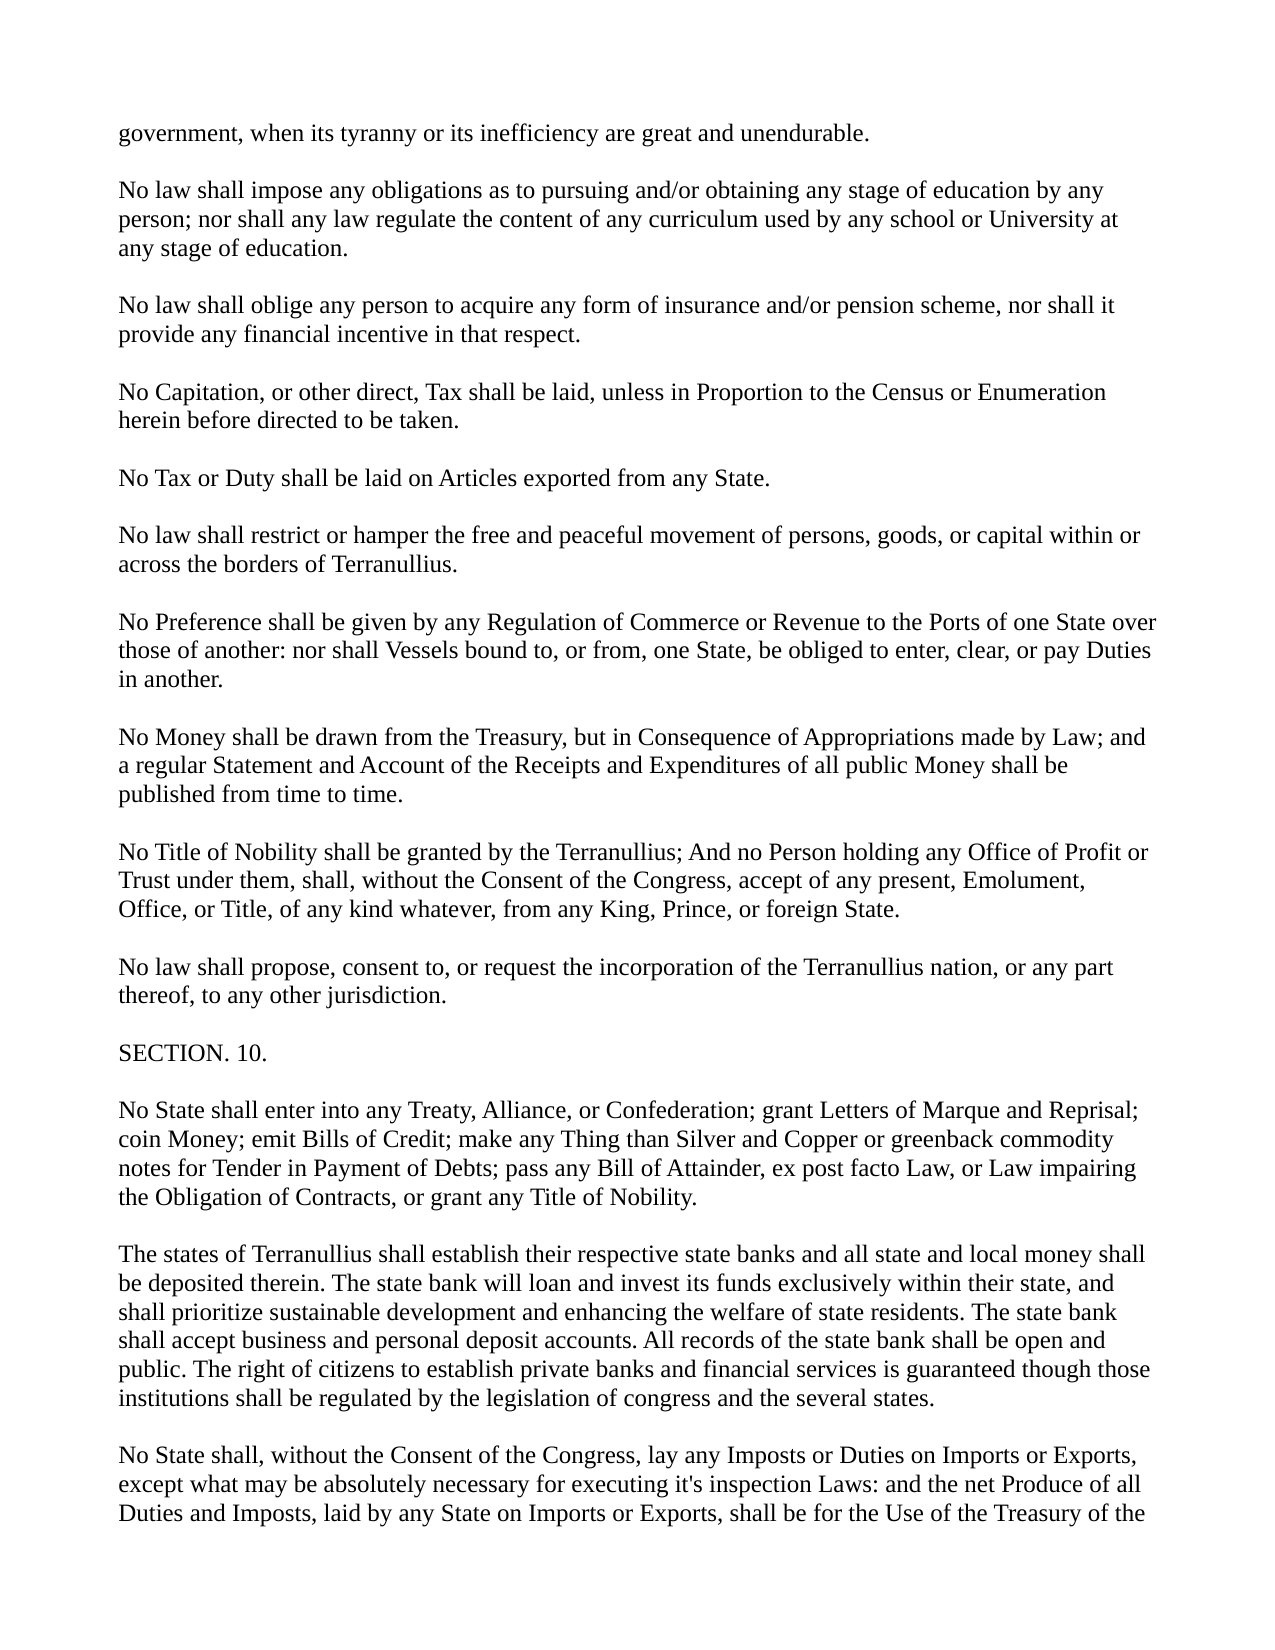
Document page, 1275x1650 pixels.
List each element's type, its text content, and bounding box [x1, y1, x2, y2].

text government, when its tyranny or its inefficiency are great and unendurable. No law shall impose any obligations as to pursuing and/or obtaining any stage of education by any person; nor shall any law regulate the content of any curriculum used by any school or University at any stage of education. No law shall oblige any person to acquire any form of insurance and/or pension scheme, nor shall it provide any financial incentive in that respect. No Capitation, or other direct, Tax shall be laid, unless in Proportion to the Census or Enumeration herein before directed to be taken. No Tax or Duty shall be laid on Articles exported from any State. No law shall restrict or hamper the free and peaceful movement of persons, goods, or capital within or across the borders of Terranullius. No Preference shall be given by any Regulation of Commerce or Revenue to the Ports of one State over those of another: nor shall Vessels bound to, or from, one State, be obliged to enter, clear, or pay Duties in another. No Money shall be drawn from the Treasury, but in Consequence of Appropriations made by Law; and a regular Statement and Account of the Receipts and Expenditures of all public Money shall be published from time to time. No Title of Nobility shall be granted by the Terranullius; And no Person holding any Office of Profit or Trust under them, shall, without the Consent of the Congress, accept of any present, Emolument, Office, or Title, of any kind whatever, from any King, Prince, or foreign State. No law shall propose, consent to, or request the incorporation of the Terranullius nation, or any part thereof, to any other jurisdiction. SECTION. 10. No State shall enter into any Treaty, Alliance, or Confederation; grant Letters of Marque and Reprisal; coin Money; emit Bills of Credit; make any Thing than Silver and Copper or greenback commodity notes for Tender in Payment of Debts; pass any Bill of Attainder, ex post facto Law, or Law impairing the Obligation of Contracts, or grant any Title of Nobility. The states of Terranullius shall establish their respective state banks and all state and local money shall be deposited therein. The state bank will loan and invest its funds exclusively within their state, and shall prioritize sustainable development and enhancing the welfare of state residents. The state bank shall accept business and personal deposit accounts. All records of the state bank shall be open and public. The right of citizens to establish private banks and financial services is guaranteed though those institutions shall be regulated by the legislation of congress and the several states. No State shall, without the Consent of the Congress, lay any Imposts or Duties on Imports or Exports, except what may be absolutely necessary for executing it's inspection Laws: and the net Produce of all Duties and Imposts, laid by any State on Imports or Exports, shall be for the Use of the Treasury of the [118, 118, 1157, 1527]
